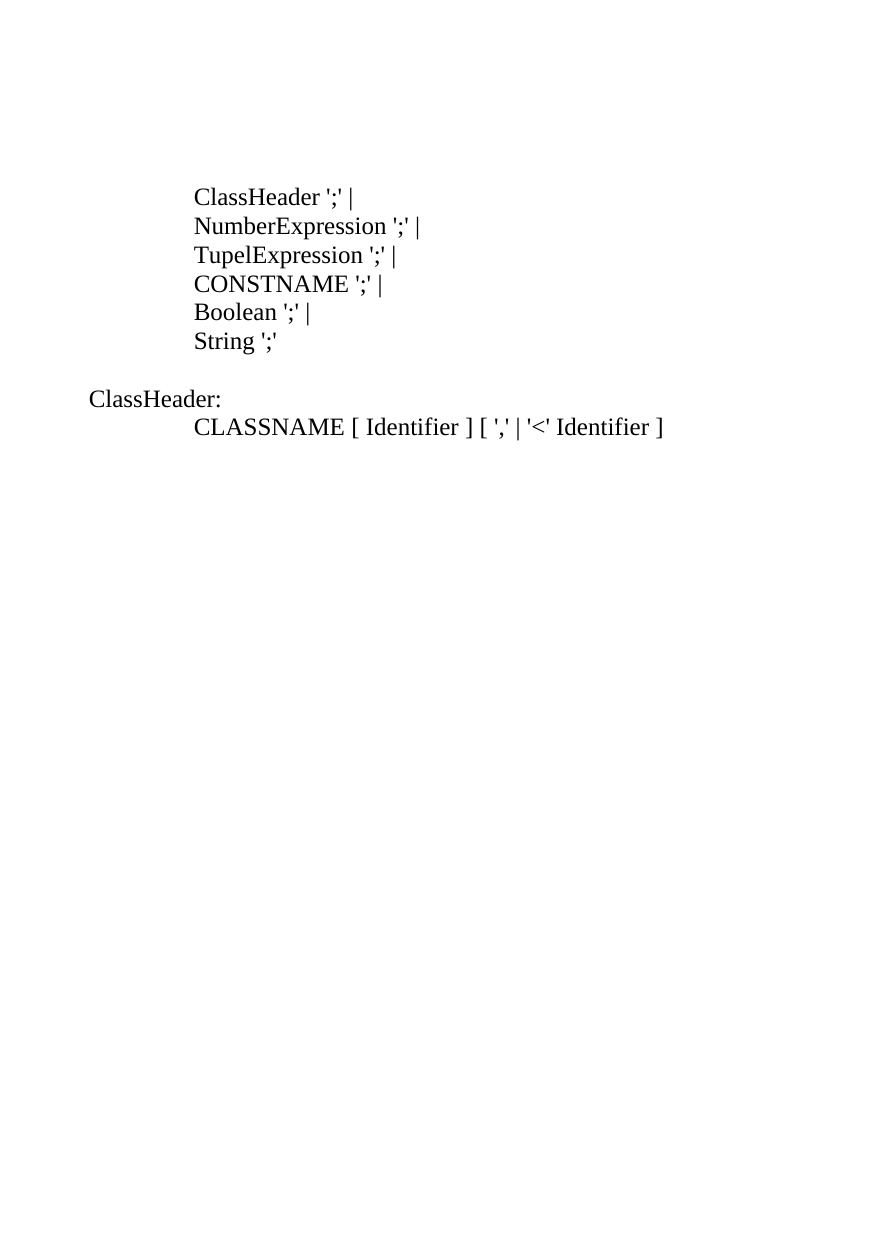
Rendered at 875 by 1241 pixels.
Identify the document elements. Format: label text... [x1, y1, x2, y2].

list ClassHeader: [88, 384, 815, 412]
list Boolean ';' | [88, 297, 815, 326]
list TupelExpression ';' | [88, 240, 815, 269]
list CLASSNAME [ Identifier ] [ ',' | '<' Identifier ] [88, 412, 815, 441]
list ClassHeader ';' | [88, 182, 815, 211]
list NumberExpression ';' | [88, 211, 815, 240]
list String ';' [88, 326, 815, 355]
list CONSTNAME ';' | [88, 269, 815, 297]
